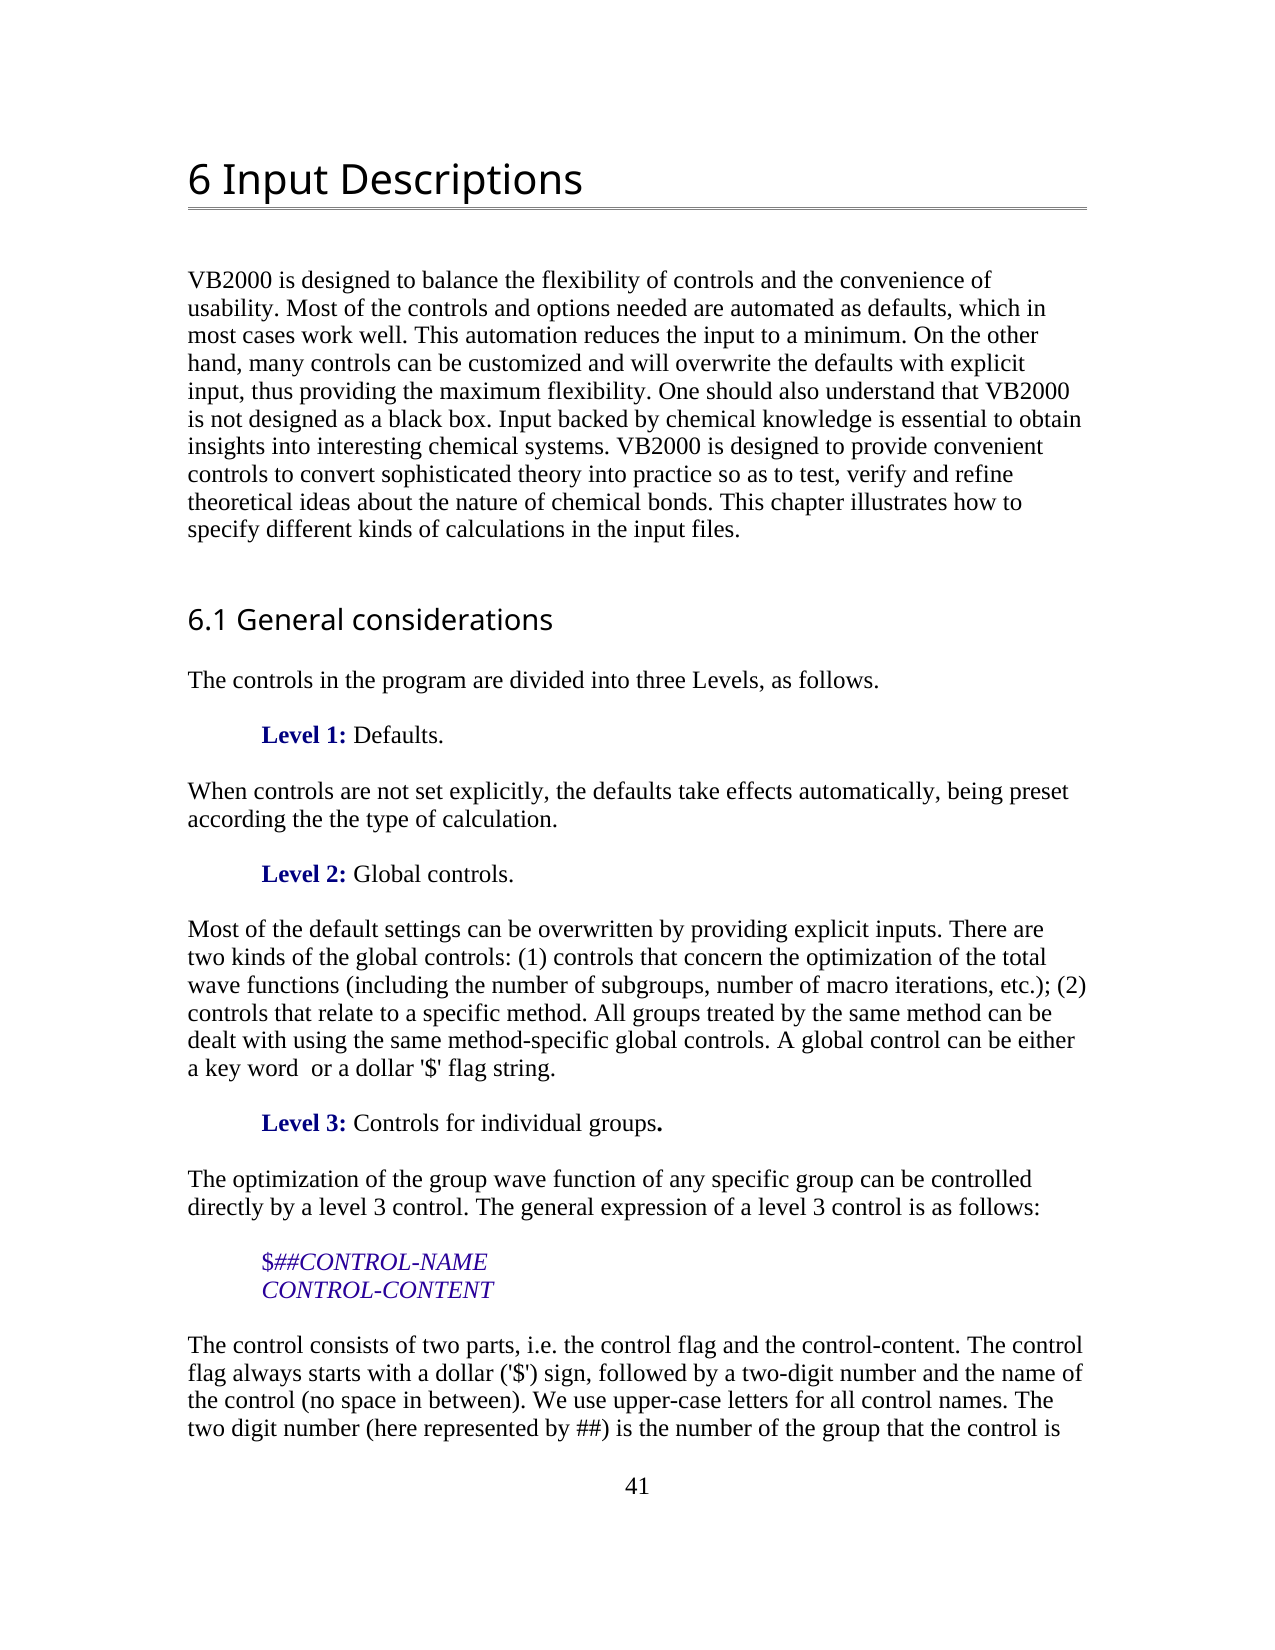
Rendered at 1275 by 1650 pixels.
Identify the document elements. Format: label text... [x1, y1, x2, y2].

text 6.1 General considerations [187, 599, 1087, 638]
text The optimization of the group wave function of any specific group can be controlled directly by a level 3 control. The general expression of a level 3 control is as follows: [187, 1165, 1087, 1220]
text VB2000 is designed to balance the flexibility of controls and the convenience of usability. Most of the controls and options needed are automated as defaults, which in most cases work well. This automation reduces the input to a minimum. On the other hand, many controls can be customized and will overwrite the defaults with explicit input, thus providing the maximum flexibility. One should also understand that VB2000 is not designed as a black box. Input backed by chemical knowledge is essential to obtain insights into interesting chemical systems. VB2000 is designed to provide convenient controls to convert sophisticated theory into practice so as to test, verify and refine theoretical ideas about the nature of chemical bonds. This chapter illustrates how to specify different kinds of calculations in the input files. [187, 266, 1087, 543]
text Most of the default settings can be overwritten by providing explicit inputs. There are two kinds of the global controls: (1) controls that concern the optimization of the total wave functions (including the number of subgroups, number of macro iterations, etc.); (2) controls that relate to a specific method. All groups treated by the same method can be dealt with using the same method-specific global controls. A global control can be either a key word or a dollar '$' flag string. [187, 916, 1087, 1082]
text The control consists of two parts, i.e. the control flag and the control-content. The control flag always starts with a dollar ('$') sign, followed by a two-digit number and the name of the control (no space in between). We use upper-case letters for all control names. The two digit number (here represented by ##) is the number of the group that the control is [187, 1331, 1087, 1442]
text Level 3: Controls for individual groups. [187, 1109, 1087, 1137]
text CONTROL-CONTENT [187, 1276, 1087, 1303]
text Level 2: Global controls. [187, 860, 1087, 888]
text Level 1: Defaults. [187, 722, 1087, 749]
text 6 Input Descriptions [187, 150, 1087, 209]
text The controls in the program are divided into three Levels, as follows. [187, 666, 1087, 694]
text When controls are not set explicitly, the defaults take effects automatically, being preset according the the type of calculation. [187, 777, 1087, 832]
text $##CONTROL-NAME [187, 1248, 1087, 1276]
